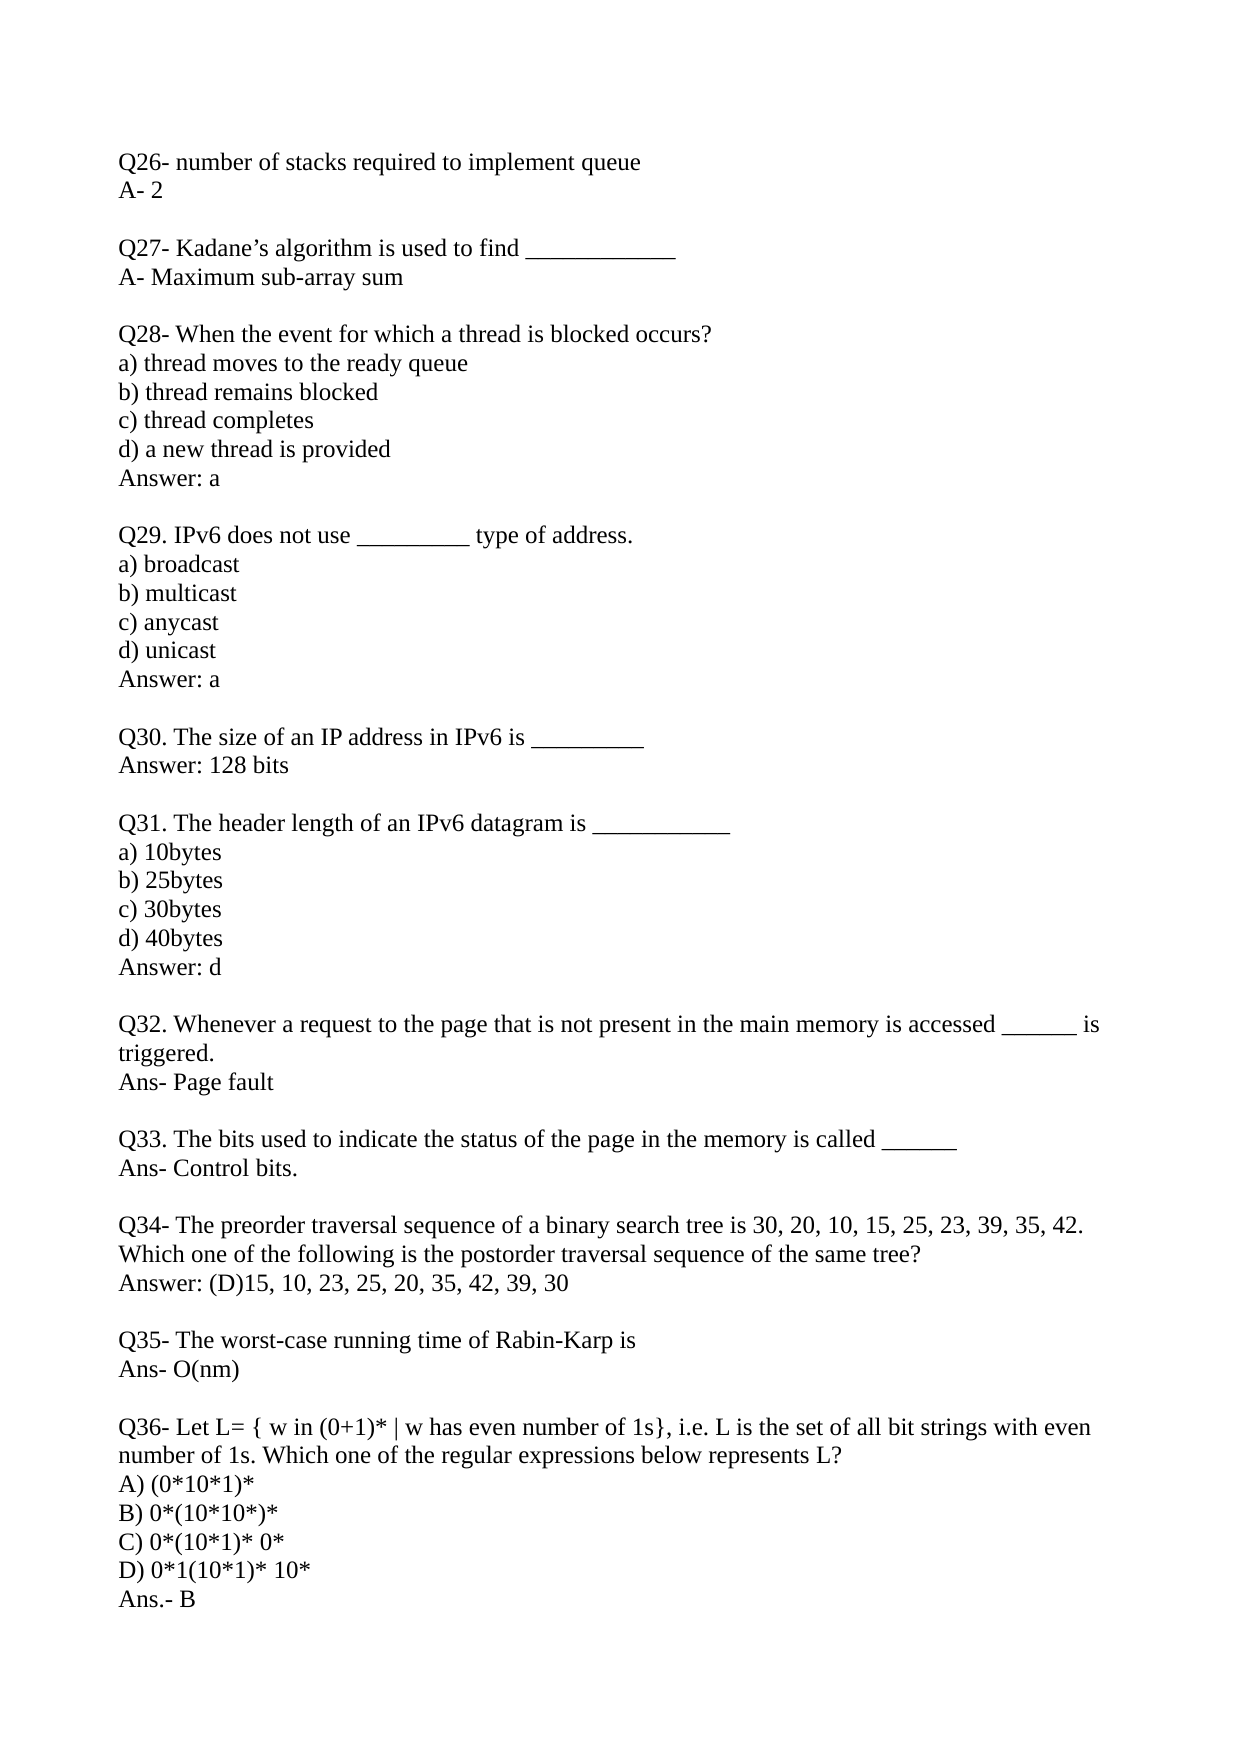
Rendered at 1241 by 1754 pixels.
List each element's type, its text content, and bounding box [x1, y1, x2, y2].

text C) 0*(10*1)* 0* [118, 1527, 1122, 1556]
text Answer: a [118, 664, 1122, 693]
text Q29. IPv6 does not use _________ type of address. [118, 521, 1122, 549]
text A- 2 [118, 176, 1122, 204]
text Q34- The preorder traversal sequence of a binary search tree is 30, 20, 10, 15, 25, 23, 39, 35, 42. Which one of the following is the postorder traversal sequence of the same tree? [118, 1211, 1122, 1268]
text Q33. The bits used to indicate the status of the page in the memory is called ______ [118, 1124, 1122, 1153]
text A- Maximum sub-array sum [118, 262, 1122, 291]
text d) 40bytes [118, 923, 1122, 952]
text a) thread moves to the ready queue [118, 348, 1122, 377]
text Q26- number of stacks required to implement queue [118, 147, 1122, 176]
text A) (0*10*1)* [118, 1469, 1122, 1498]
text D) 0*1(10*1)* 10* [118, 1556, 1122, 1584]
text d) unicast [118, 636, 1122, 664]
text Answer: (D)15, 10, 23, 25, 20, 35, 42, 39, 30 [118, 1268, 1122, 1297]
text b) 25bytes [118, 866, 1122, 894]
text Answer: 128 bits [118, 751, 1122, 779]
text Q32. Whenever a request to the page that is not present in the main memory is accessed ______ is triggered. [118, 1009, 1122, 1067]
text c) 30bytes [118, 894, 1122, 923]
text Ans- O(nm) [118, 1354, 1122, 1383]
text Q36- Let L= { w in (0+1)* | w has even number of 1s}, i.e. L is the set of all bit strings with even number of 1s. Which one of the regular expressions below represents L? [118, 1412, 1122, 1469]
text Ans- Page fault [118, 1067, 1122, 1096]
text Q28- When the event for which a thread is blocked occurs? [118, 319, 1122, 348]
text B) 0*(10*10*)* [118, 1498, 1122, 1527]
text b) multicast [118, 578, 1122, 607]
text Q31. The header length of an IPv6 datagram is ___________ [118, 808, 1122, 837]
text d) a new thread is provided [118, 434, 1122, 463]
text Answer: d [118, 952, 1122, 981]
text Ans.- B [118, 1584, 1122, 1613]
text Ans- Control bits. [118, 1153, 1122, 1182]
text a) broadcast [118, 549, 1122, 578]
text Q27- Kadane’s algorithm is used to find ____________ [118, 233, 1122, 262]
text Q30. The size of an IP address in IPv6 is _________ [118, 722, 1122, 751]
text a) 10bytes [118, 837, 1122, 866]
text b) thread remains blocked [118, 377, 1122, 406]
text c) anycast [118, 607, 1122, 636]
text c) thread completes [118, 406, 1122, 434]
text Answer: a [118, 463, 1122, 492]
text Q35- The worst-case running time of Rabin-Karp is [118, 1326, 1122, 1354]
